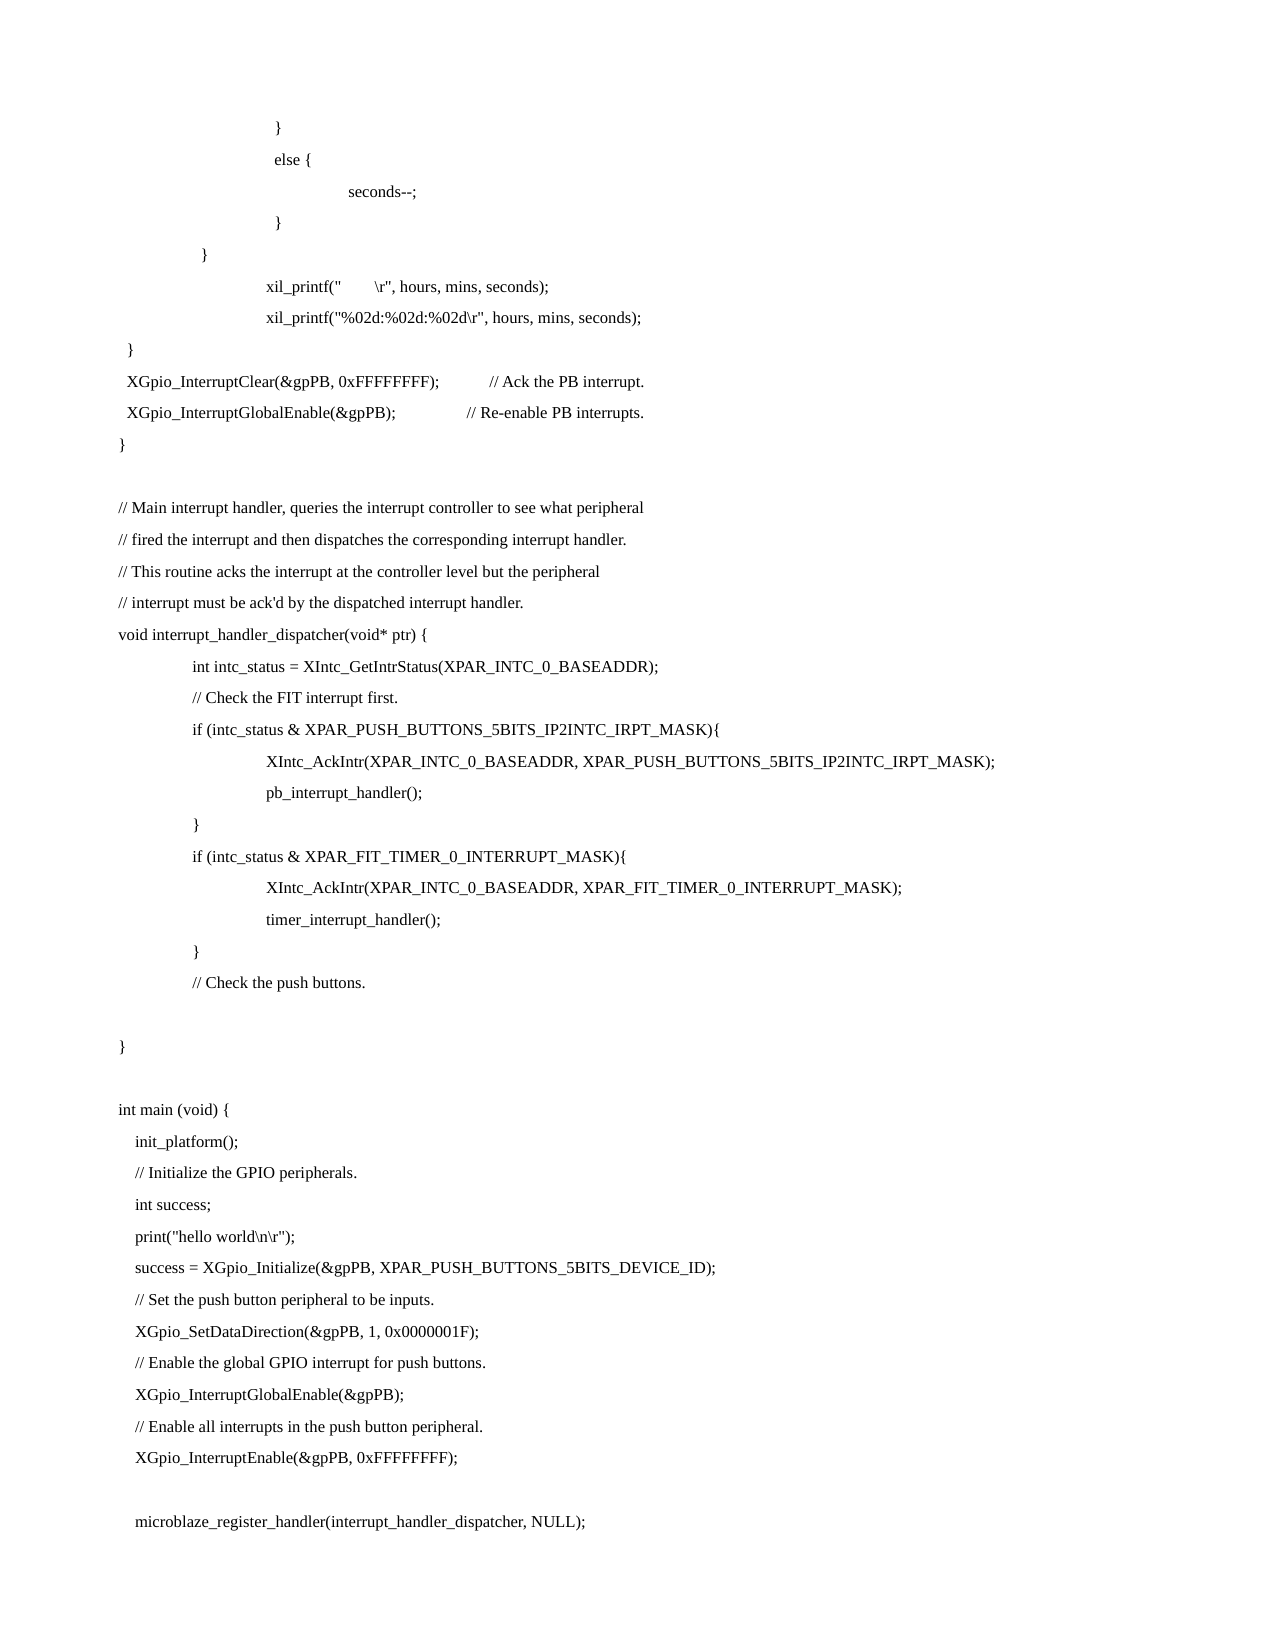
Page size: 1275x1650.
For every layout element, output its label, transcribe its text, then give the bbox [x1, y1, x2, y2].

text print("hello world\n\r"); [118, 1226, 1157, 1246]
text seconds--; [118, 181, 1157, 201]
text xil_printf(" \r", hours, mins, seconds); [118, 276, 1157, 296]
text XGpio_InterruptClear(&gpPB, 0xFFFFFFFF); // Ack the PB interrupt. [118, 371, 1157, 391]
text int intc_status = XIntc_GetIntrStatus(XPAR_INTC_0_BASEADDR); [118, 656, 1157, 676]
text } [118, 245, 1157, 264]
text // Check the FIT interrupt first. [118, 688, 1157, 707]
text microblaze_register_handler(interrupt_handler_dispatcher, NULL); [118, 1511, 1157, 1531]
text // Set the push button peripheral to be inputs. [118, 1290, 1157, 1309]
text xil_printf("%02d:%02d:%02d\r", hours, mins, seconds); [118, 308, 1157, 327]
text } [118, 435, 1157, 454]
text // This routine acks the interrupt at the controller level but the peripheral [118, 561, 1157, 581]
text pb_interrupt_handler(); [118, 783, 1157, 802]
text int main (void) { [118, 1100, 1157, 1119]
text if (intc_status & XPAR_PUSH_BUTTONS_5BITS_IP2INTC_IRPT_MASK){ [118, 720, 1157, 739]
text } [118, 340, 1157, 359]
text } [118, 213, 1157, 232]
text // fired the interrupt and then dispatches the corresponding interrupt handler. [118, 530, 1157, 549]
text // Enable the global GPIO interrupt for push buttons. [118, 1353, 1157, 1372]
text XGpio_InterruptGlobalEnable(&gpPB); // Re-enable PB interrupts. [118, 403, 1157, 422]
text XGpio_SetDataDirection(&gpPB, 1, 0x0000001F); [118, 1321, 1157, 1341]
text } [118, 941, 1157, 961]
text XIntc_AckIntr(XPAR_INTC_0_BASEADDR, XPAR_PUSH_BUTTONS_5BITS_IP2INTC_IRPT_MASK); [118, 751, 1157, 771]
text XIntc_AckIntr(XPAR_INTC_0_BASEADDR, XPAR_FIT_TIMER_0_INTERRUPT_MASK); [118, 878, 1157, 897]
text XGpio_InterruptGlobalEnable(&gpPB); [118, 1385, 1157, 1404]
text void interrupt_handler_dispatcher(void* ptr) { [118, 625, 1157, 644]
text } [118, 118, 1157, 137]
text // Enable all interrupts in the push button peripheral. [118, 1416, 1157, 1436]
text timer_interrupt_handler(); [118, 910, 1157, 929]
text // Main interrupt handler, queries the interrupt controller to see what peripheral [118, 498, 1157, 517]
text if (intc_status & XPAR_FIT_TIMER_0_INTERRUPT_MASK){ [118, 846, 1157, 866]
text int success; [118, 1195, 1157, 1214]
text // Initialize the GPIO peripherals. [118, 1163, 1157, 1182]
text } [118, 1036, 1157, 1056]
text else { [118, 150, 1157, 169]
text } [118, 815, 1157, 834]
text XGpio_InterruptEnable(&gpPB, 0xFFFFFFFF); [118, 1448, 1157, 1467]
text // interrupt must be ack'd by the dispatched interrupt handler. [118, 593, 1157, 612]
text // Check the push buttons. [118, 973, 1157, 992]
text init_platform(); [118, 1131, 1157, 1151]
text success = XGpio_Initialize(&gpPB, XPAR_PUSH_BUTTONS_5BITS_DEVICE_ID); [118, 1258, 1157, 1277]
